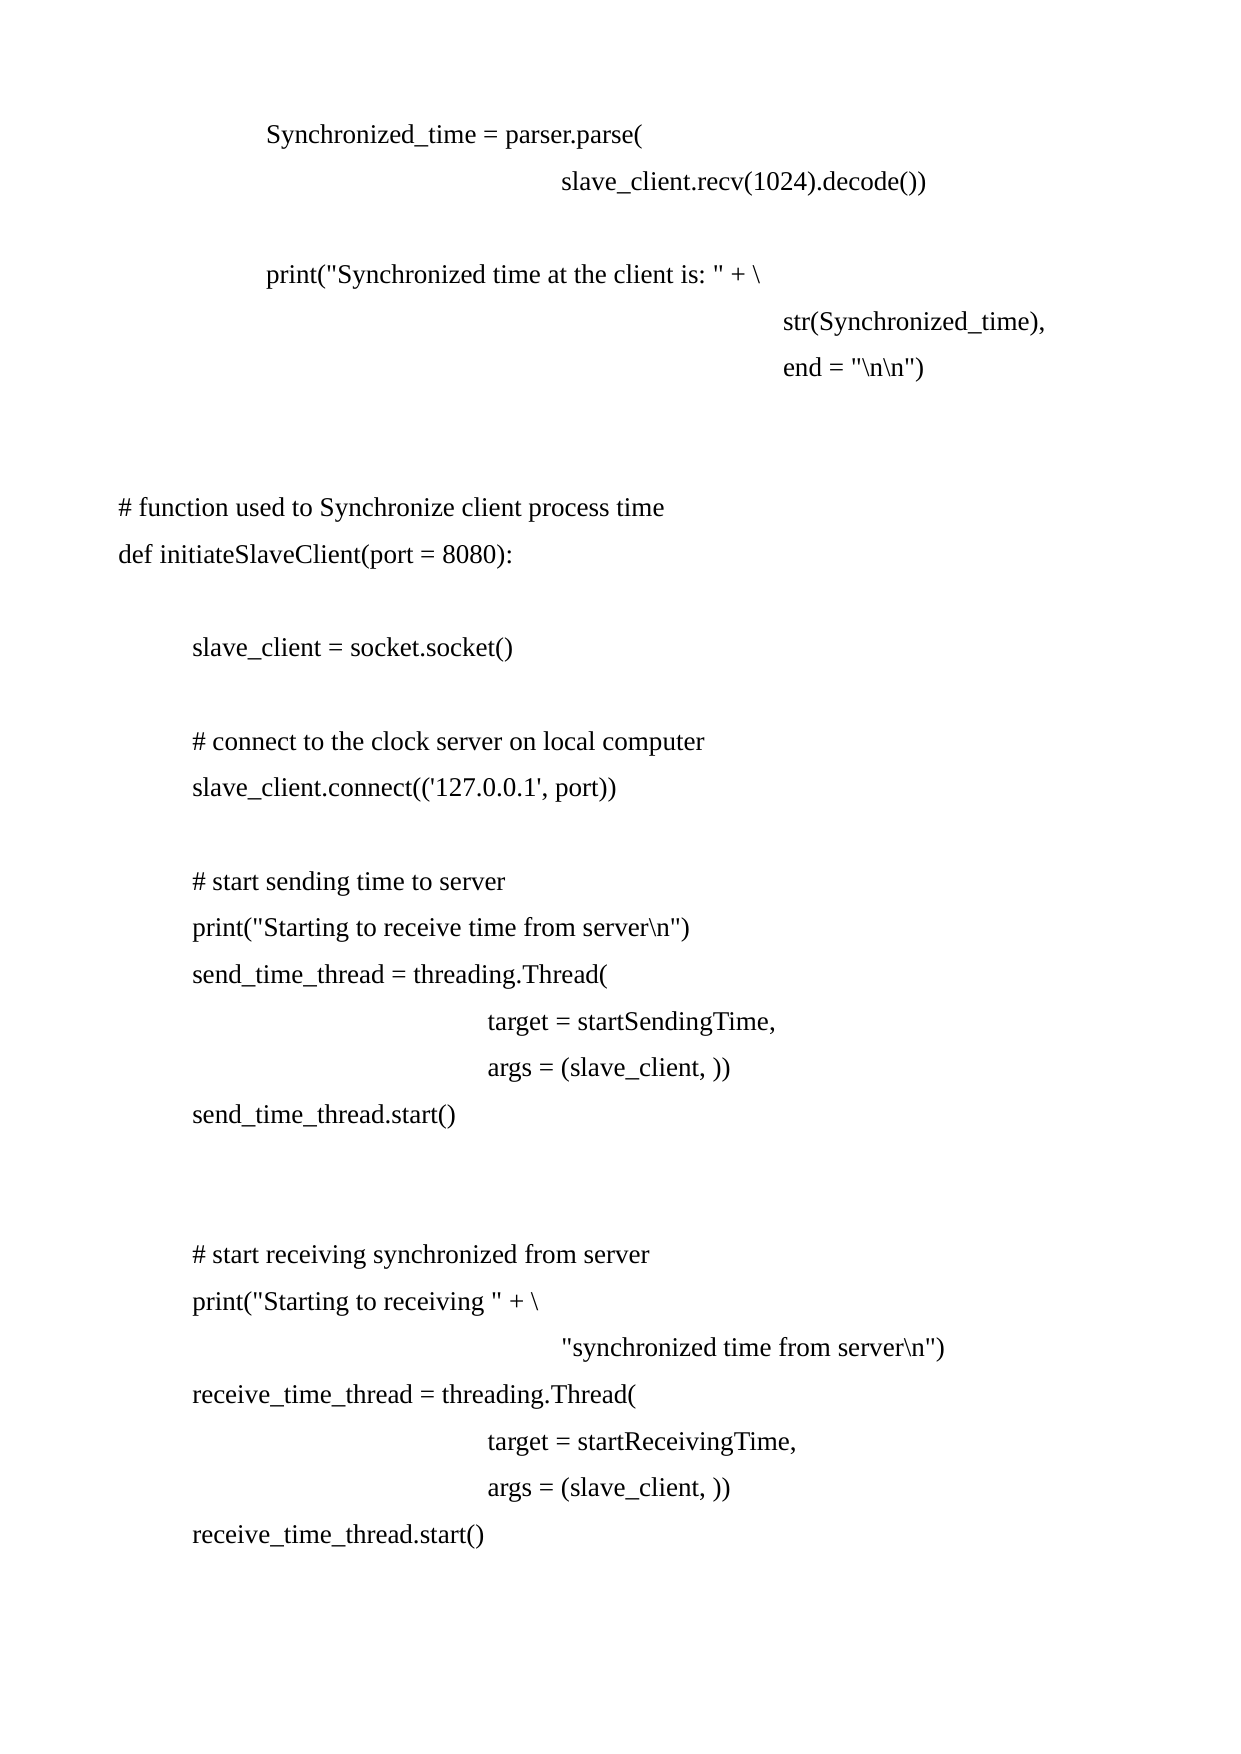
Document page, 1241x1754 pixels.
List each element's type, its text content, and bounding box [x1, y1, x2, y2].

text slave_client = socket.socket() [118, 631, 1122, 663]
text end = "\n\n") [118, 351, 1122, 383]
text Synchronized_time = parser.parse( [118, 118, 1122, 149]
text # start sending time to server [118, 865, 1122, 896]
text target = startReceivingTime, [118, 1425, 1122, 1456]
text print("Starting to receive time from server\n") [118, 911, 1122, 943]
text send_time_thread = threading.Thread( [118, 958, 1122, 989]
text args = (slave_client, )) [118, 1051, 1122, 1083]
text target = startSendingTime, [118, 1005, 1122, 1036]
text # start receiving synchronized from server [118, 1238, 1122, 1269]
text receive_time_thread.start() [118, 1518, 1122, 1549]
text def initiateSlaveClient(port = 8080): [118, 538, 1122, 569]
text args = (slave_client, )) [118, 1471, 1122, 1503]
text "synchronized time from server\n") [118, 1331, 1122, 1363]
text print("Synchronized time at the client is: " + \ [118, 258, 1122, 289]
text slave_client.recv(1024).decode()) [118, 165, 1122, 196]
text # function used to Synchronize client process time [118, 491, 1122, 523]
text # connect to the clock server on local computer [118, 725, 1122, 756]
text receive_time_thread = threading.Thread( [118, 1378, 1122, 1409]
text send_time_thread.start() [118, 1098, 1122, 1129]
text print("Starting to receiving " + \ [118, 1285, 1122, 1316]
text slave_client.connect(('127.0.0.1', port)) [118, 771, 1122, 803]
text str(Synchronized_time), [118, 305, 1122, 336]
